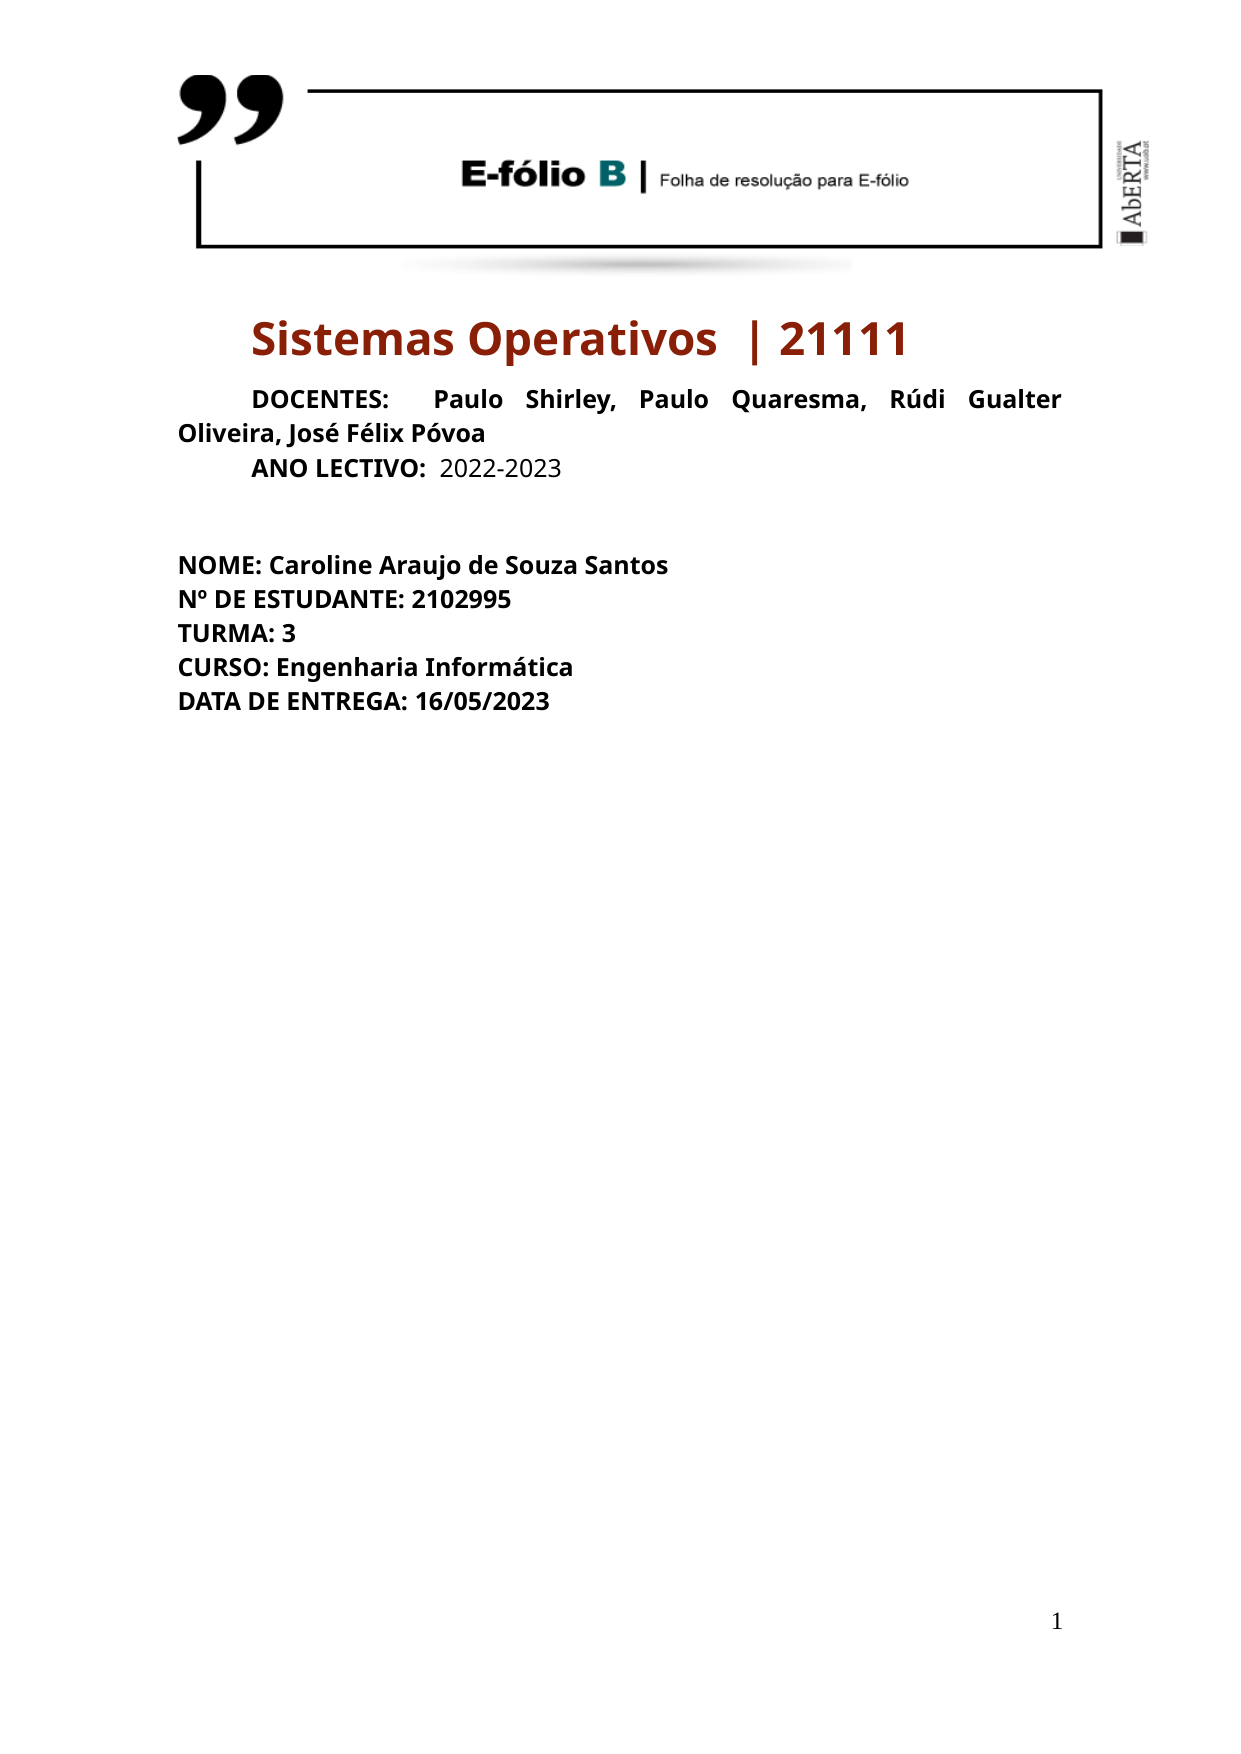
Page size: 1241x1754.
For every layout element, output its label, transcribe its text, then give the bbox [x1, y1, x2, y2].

text TURMA: 3 [177, 616, 1063, 650]
text CURSO: Engenharia Informática [177, 650, 1063, 684]
text ANO LECTIVO: 2022-2023 [177, 450, 1063, 484]
text DOCENTES: Paulo Shirley, Paulo Quaresma, Rúdi Gualter Oliveira, José Félix Póvoa [177, 382, 1063, 450]
text NOME: Caroline Araujo de Souza Santos [177, 548, 1063, 582]
text Sistemas Operativos | 21111 [177, 306, 1063, 368]
text DATA DE ENTREGA: 16/05/2023 [177, 684, 1063, 718]
text Nº DE ESTUDANTE: 2102995 [177, 582, 1063, 616]
